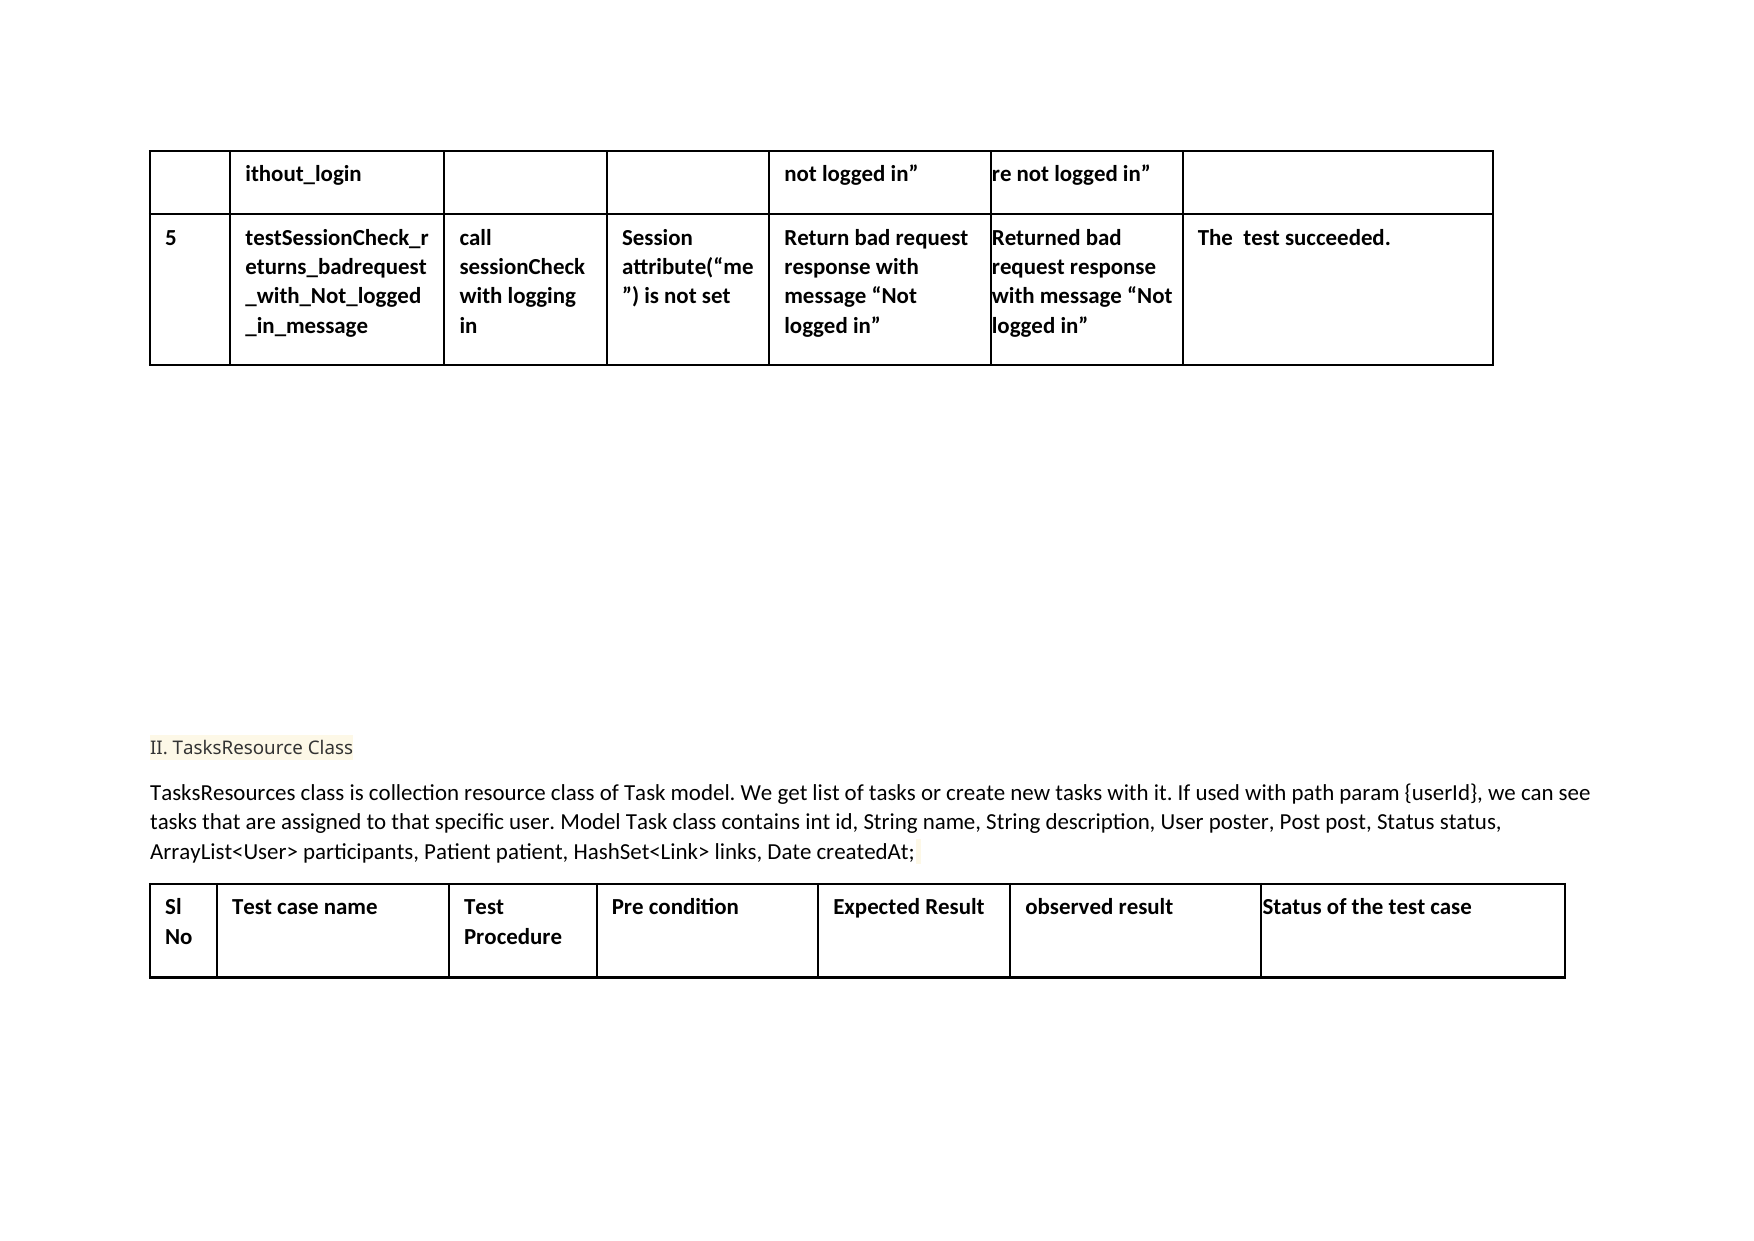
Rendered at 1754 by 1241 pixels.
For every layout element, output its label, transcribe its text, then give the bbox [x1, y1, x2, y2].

table_header observed result [1011, 885, 1260, 976]
table_cell [445, 152, 606, 213]
table_cell re not logged in” [992, 152, 1182, 213]
table_cell [151, 152, 229, 213]
table_cell not logged in” [770, 152, 990, 213]
text II. TasksResource Class [150, 734, 1604, 760]
table_header Pre condition [598, 885, 817, 976]
table_header Test case name [218, 885, 448, 976]
table_cell Return bad request response with message “Not logged in” [770, 215, 990, 364]
table_cell Returned bad request response with message “Not logged in” [992, 215, 1182, 364]
table_header Status of the test case [1262, 885, 1564, 976]
table_header Sl No [151, 885, 216, 976]
table_cell testSessionCheck_returns_badrequest_with_Not_logged_in_message [231, 215, 443, 364]
text TasksResources class is collection resource class of Task model. We get list of tasks or create new tasks with it. If used with path param {userId}, we can see tasks that are assigned to that specific user. Model Task class contains int id, String name, String description, User poster, Post post, Status status, ArrayList<User> participants, Patient patient, HashSet<Link> links, Date createdAt; [150, 778, 1604, 865]
table_cell 5 [151, 215, 229, 364]
table_cell ithout_login [231, 152, 443, 213]
table_cell call sessionCheckwith logging in [445, 215, 606, 364]
table_cell Session attribute(“me”) is not set [608, 215, 768, 364]
table_header Expected Result [819, 885, 1009, 976]
table_cell The test succeeded. [1184, 215, 1492, 364]
table_cell [1184, 152, 1492, 213]
table_cell [608, 152, 768, 213]
table_header Test Procedure [450, 885, 596, 976]
